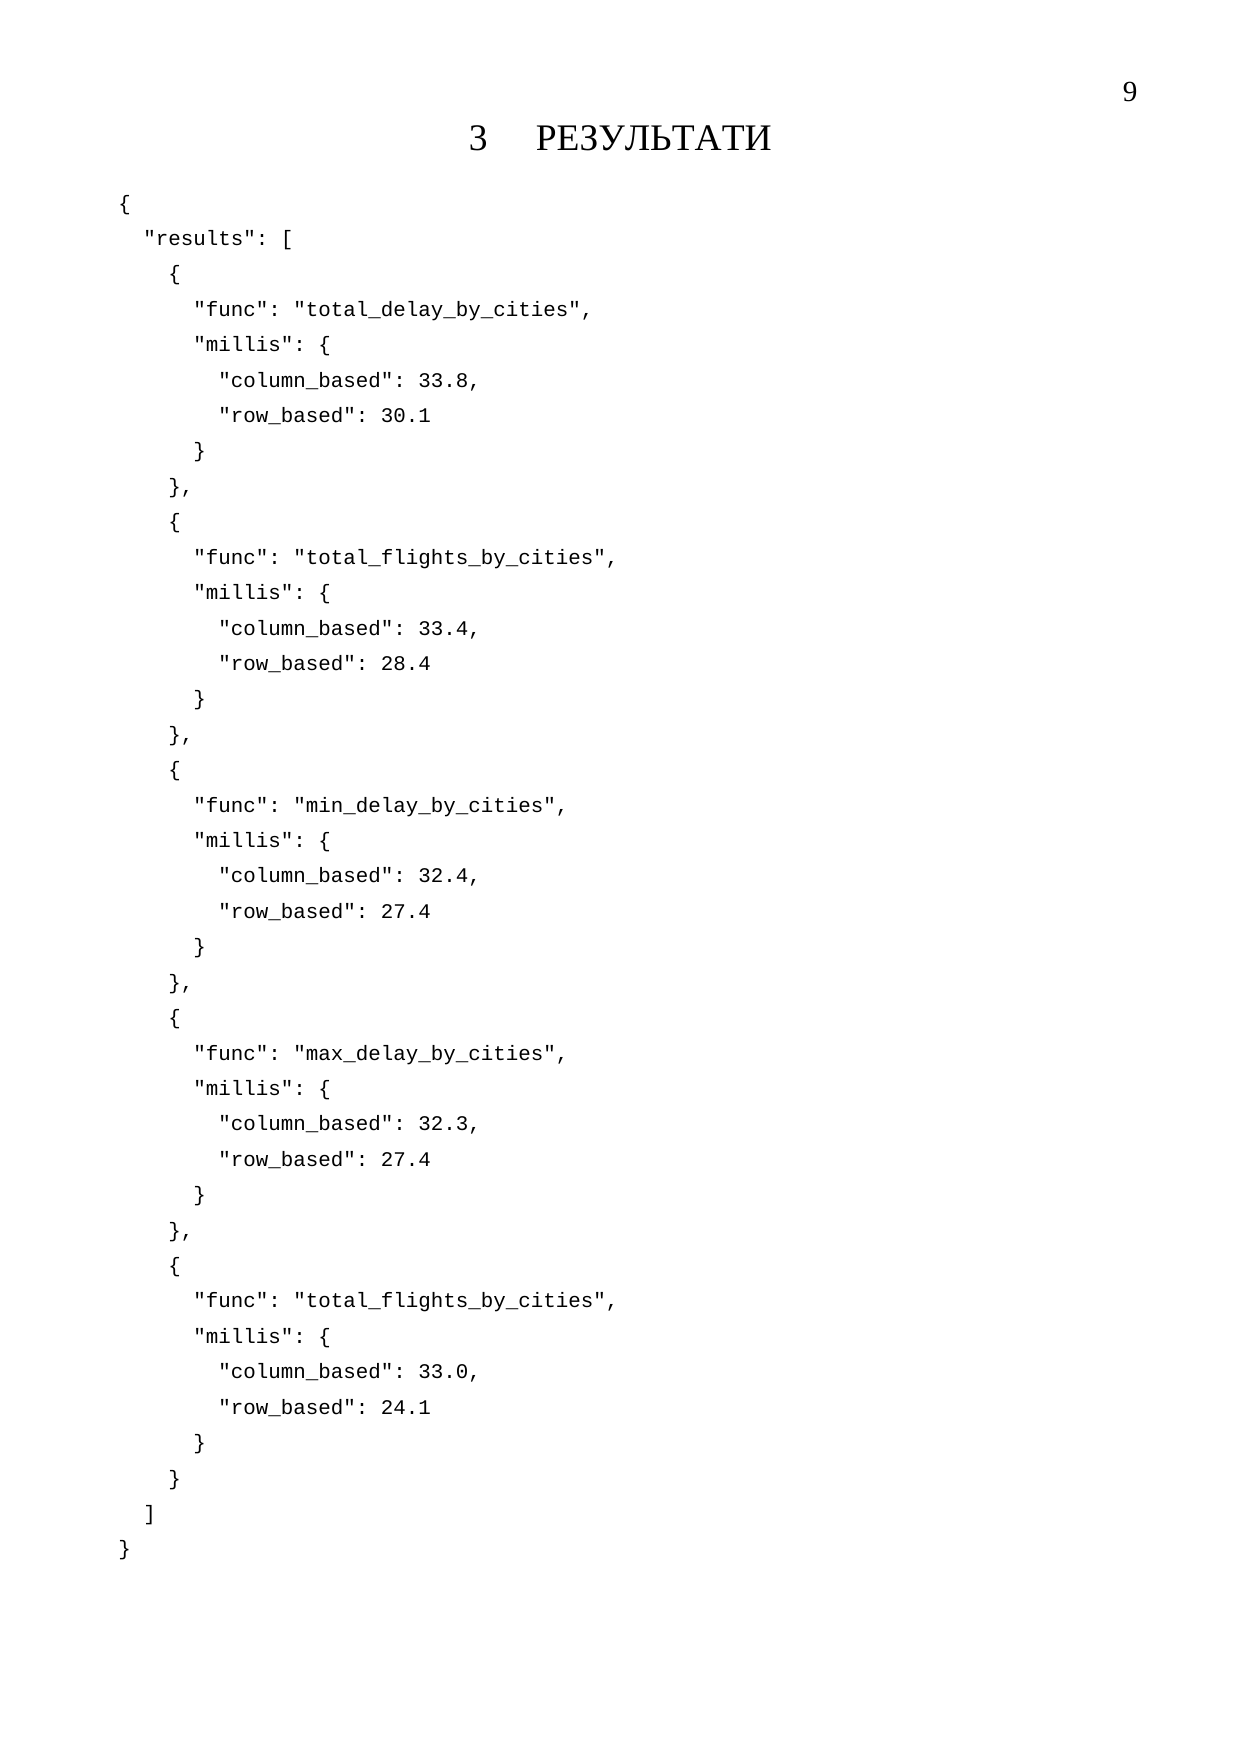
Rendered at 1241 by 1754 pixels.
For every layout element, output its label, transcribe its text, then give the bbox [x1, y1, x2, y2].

text "column_based": 33.8, [118, 370, 1122, 393]
text "column_based": 33.4, [118, 618, 1122, 641]
text "row_based": 30.1 [118, 405, 1122, 429]
text "column_based": 32.3, [118, 1113, 1122, 1137]
text { [118, 511, 1122, 535]
text "millis": { [118, 1078, 1122, 1102]
text "column_based": 33.0, [118, 1361, 1122, 1385]
text { [118, 1255, 1122, 1279]
text { [118, 263, 1122, 287]
text } [118, 441, 1122, 464]
text } [118, 1468, 1122, 1491]
text "func": "max_delay_by_cities", [118, 1043, 1122, 1066]
text "func": "total_delay_by_cities", [118, 299, 1122, 322]
text "func": "total_flights_by_cities", [118, 547, 1122, 570]
text "column_based": 32.4, [118, 866, 1122, 889]
text { [118, 759, 1122, 783]
text "row_based": 27.4 [118, 901, 1122, 924]
text "millis": { [118, 1326, 1122, 1349]
text } [118, 688, 1122, 712]
text "func": "total_flights_by_cities", [118, 1291, 1122, 1314]
text "row_based": 27.4 [118, 1149, 1122, 1172]
text } [118, 936, 1122, 960]
text }, [118, 476, 1122, 499]
text { [118, 193, 1122, 216]
text } [118, 1184, 1122, 1208]
text } [118, 1538, 1122, 1562]
text { [118, 1007, 1122, 1031]
text "func": "min_delay_by_cities", [118, 795, 1122, 818]
text "row_based": 24.1 [118, 1397, 1122, 1420]
text "millis": { [118, 830, 1122, 854]
text ] [118, 1503, 1122, 1527]
text }, [118, 724, 1122, 747]
text "millis": { [118, 334, 1122, 358]
text "results": [ [118, 228, 1122, 252]
text } [118, 1432, 1122, 1456]
text }, [118, 1220, 1122, 1243]
text "millis": { [118, 582, 1122, 606]
text "row_based": 28.4 [118, 653, 1122, 677]
subtitle Результати [118, 115, 1122, 158]
text }, [118, 972, 1122, 995]
